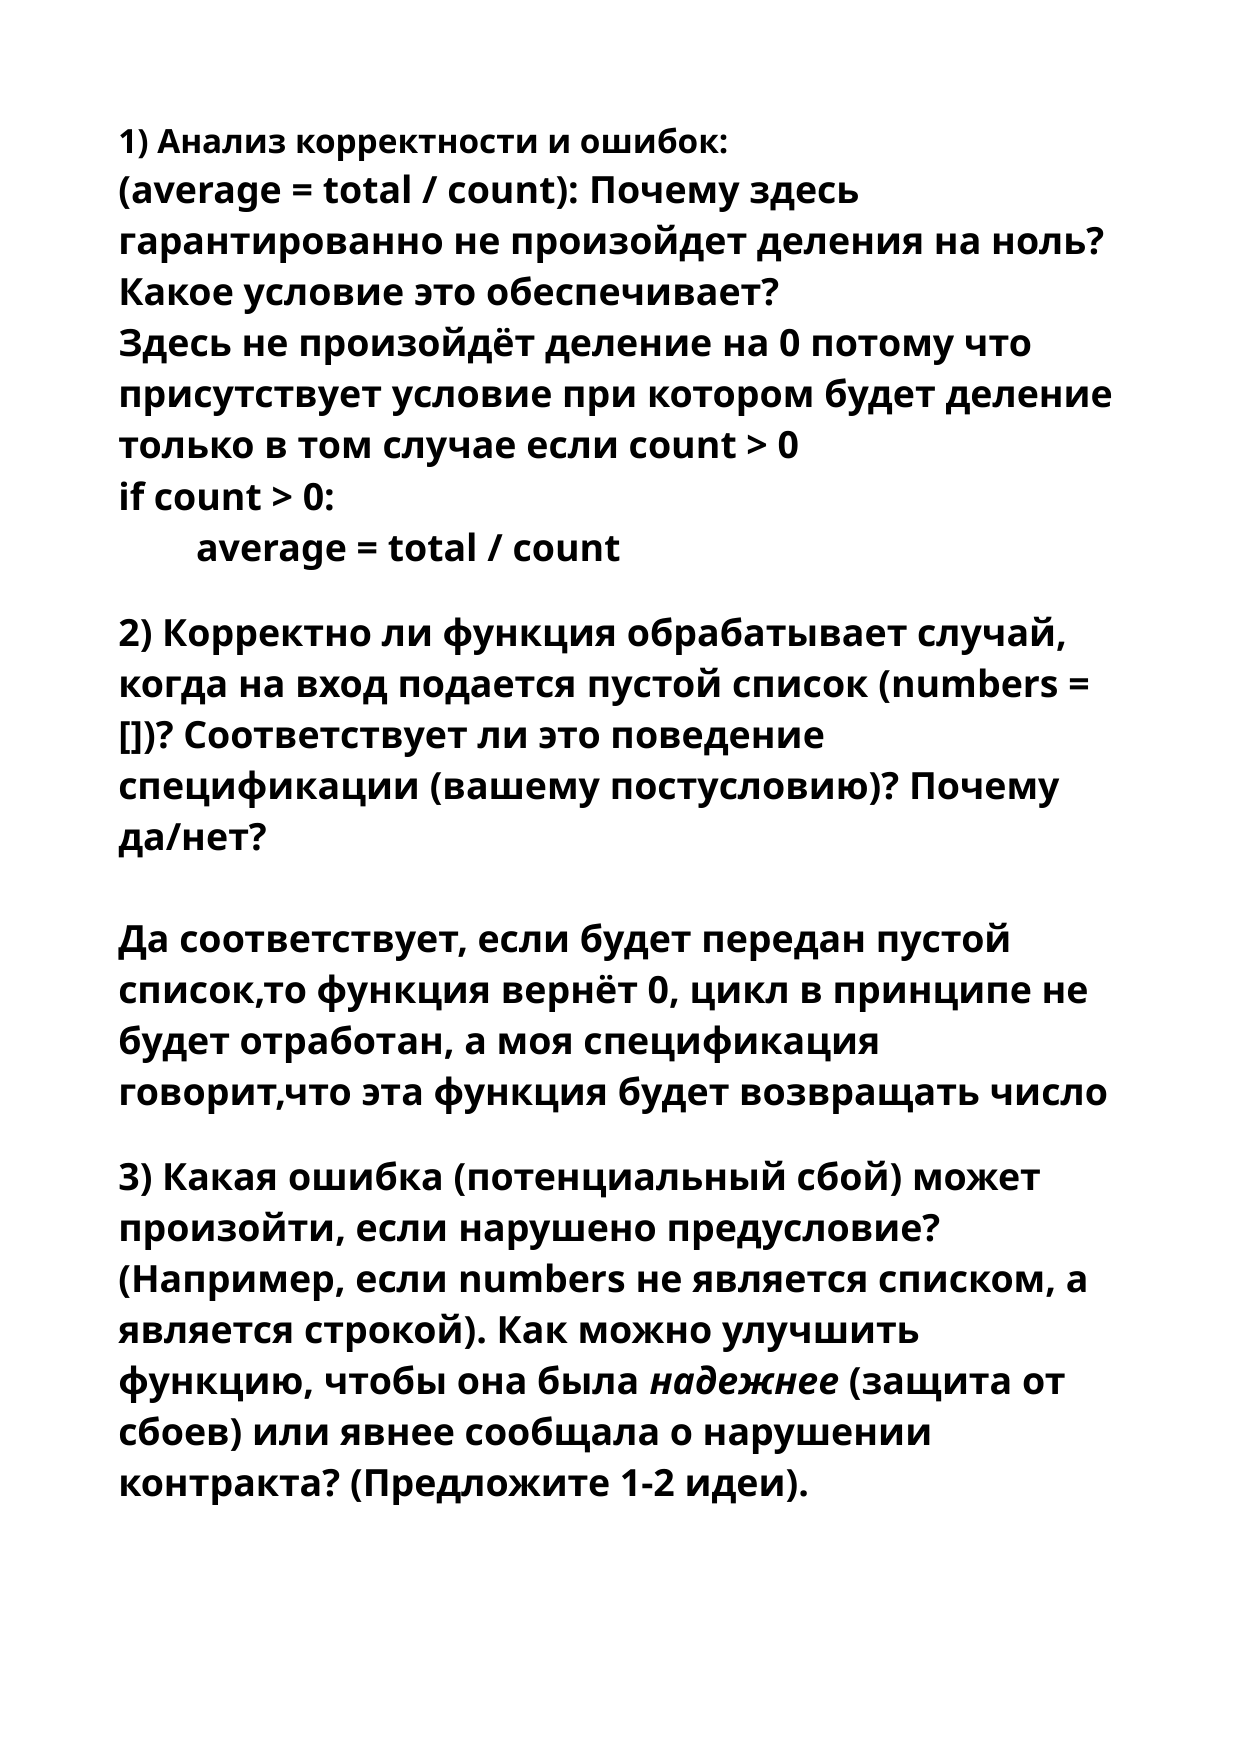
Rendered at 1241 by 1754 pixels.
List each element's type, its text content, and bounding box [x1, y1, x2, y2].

text if count > 0: [118, 470, 1122, 521]
text average = total / count [118, 521, 1122, 572]
text 3) Какая ошибка (потенциальный сбой) может произойти, если нарушено предусловие? (Например, если numbers не является списком, а является строкой). Как можно улучшить функцию, чтобы она была надежнее (защита от сбоев) или явнее сообщала о нарушении контракта? (Предложите 1-2 идеи). [118, 1150, 1122, 1508]
text Здесь не произойдёт деление на 0 потому что присутствует условие при котором будет деление только в том случае если count > 0 [118, 317, 1122, 470]
text 1) Анализ корректности и ошибок: [118, 118, 1122, 163]
text (average = total / count): Почему здесь гарантированно не произойдет деления на ноль? Какое условие это обеспечивает? [118, 163, 1122, 317]
text Да соответствует, если будет передан пустой список,то функция вернёт 0, цикл в принципе не будет отработан, а моя спецификация говорит,что эта функция будет возвращать число [118, 912, 1122, 1116]
text 2) Корректно ли функция обрабатывает случай, когда на вход подается пустой список (numbers = [])? Соответствует ли это поведение спецификации (вашему постусловию)? Почему да/нет? [118, 606, 1122, 861]
